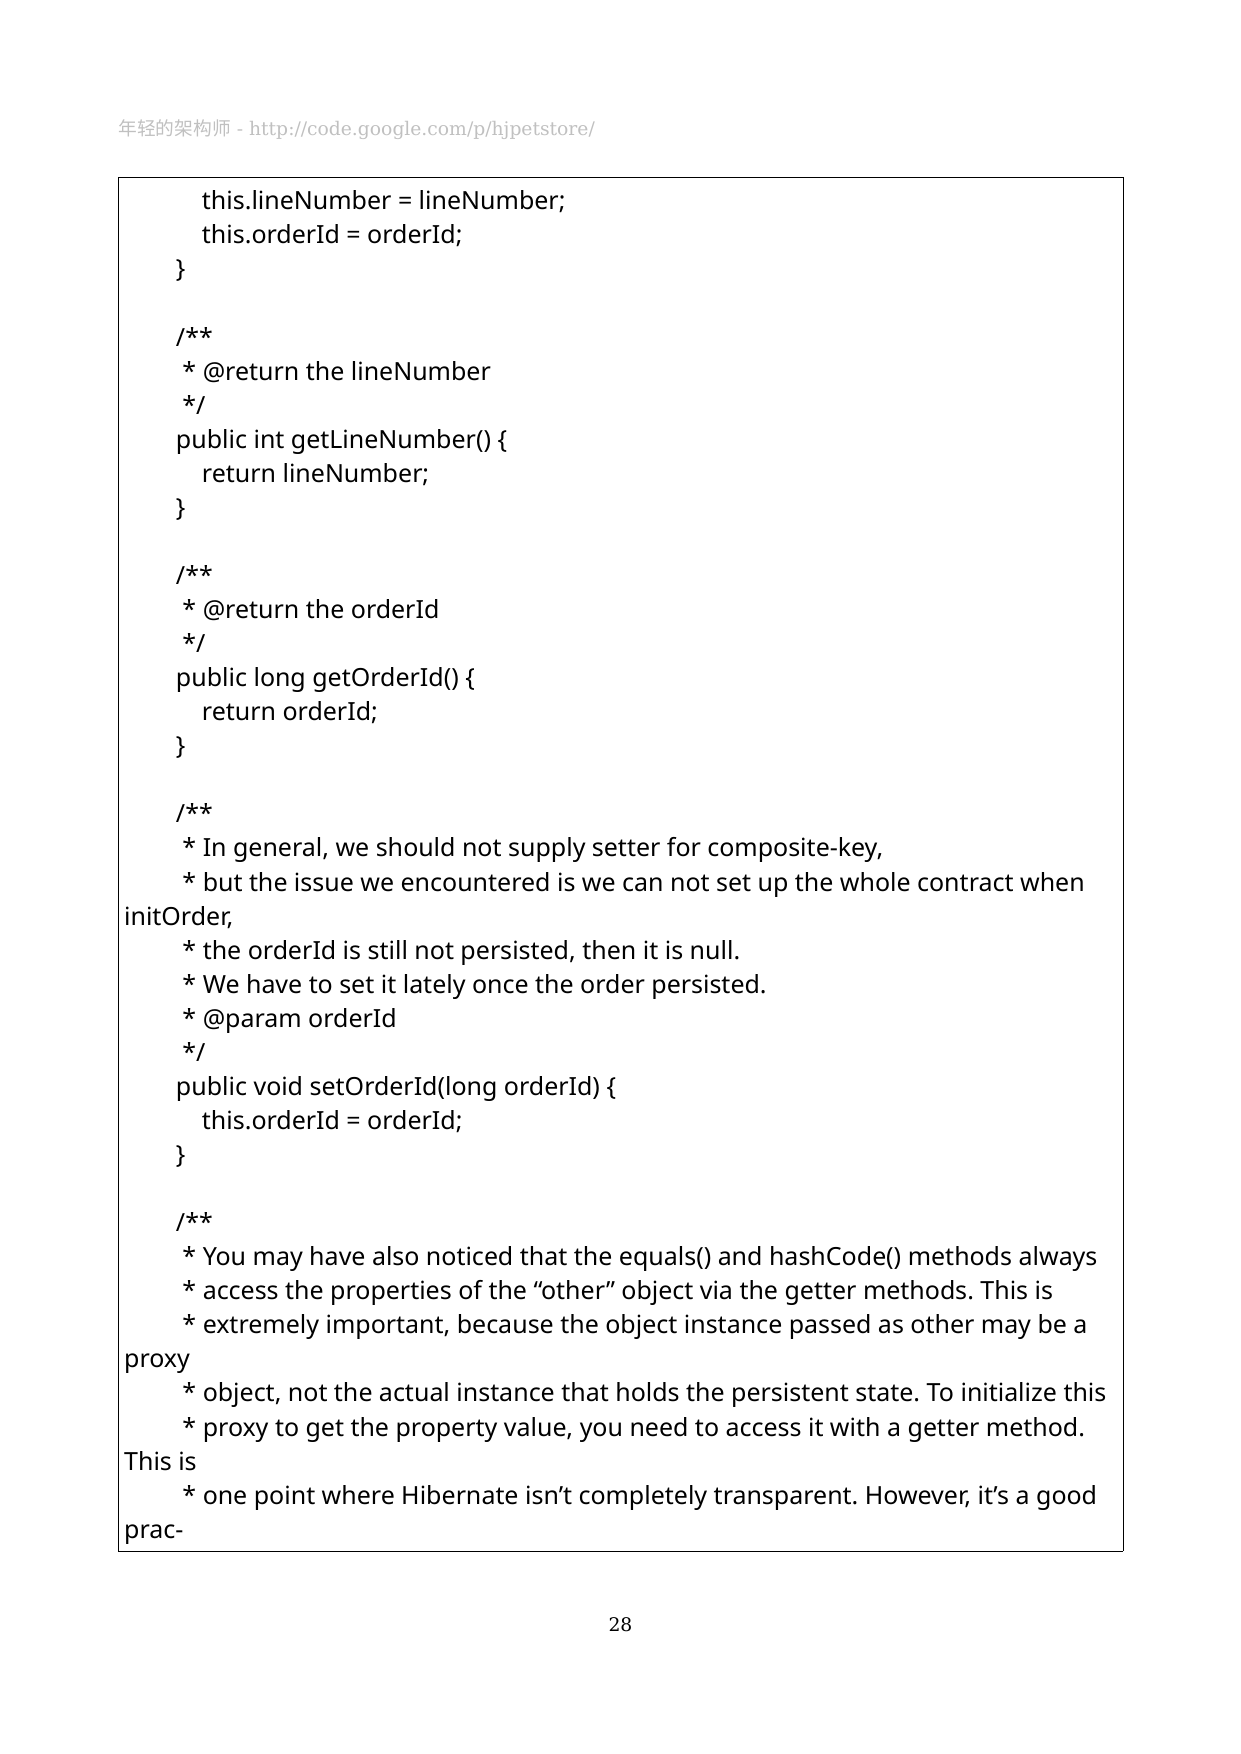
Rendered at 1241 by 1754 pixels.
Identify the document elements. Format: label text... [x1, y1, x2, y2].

table_header this.lineNumber = lineNumber; this.orderId = orderId; } /** * @return the lineNumber */ public int getLineNumber() { return lineNumber; } /** * @return the orderId */ public long getOrderId() { return orderId; } /** * In general, we should not supply setter for composite-key, * but the issue we encountered is we can not set up the whole contract when initOrder, * the orderId is still not persisted, then it is null. * We have to set it lately once the order persisted. * @param orderId */ public void setOrderId(long orderId) { this.orderId = orderId; } /** * You may have also noticed that the equals() and hashCode() methods always * access the properties of the “other” object via the getter methods. This is * extremely important, because the object instance passed as other may be a proxy * object, not the actual instance that holds the persistent state. To initialize this * proxy to get the property value, you need to access it with a getter method. This is * one point where Hibernate isn’t completely transparent. However, it’s a good prac- [119, 178, 1123, 1551]
